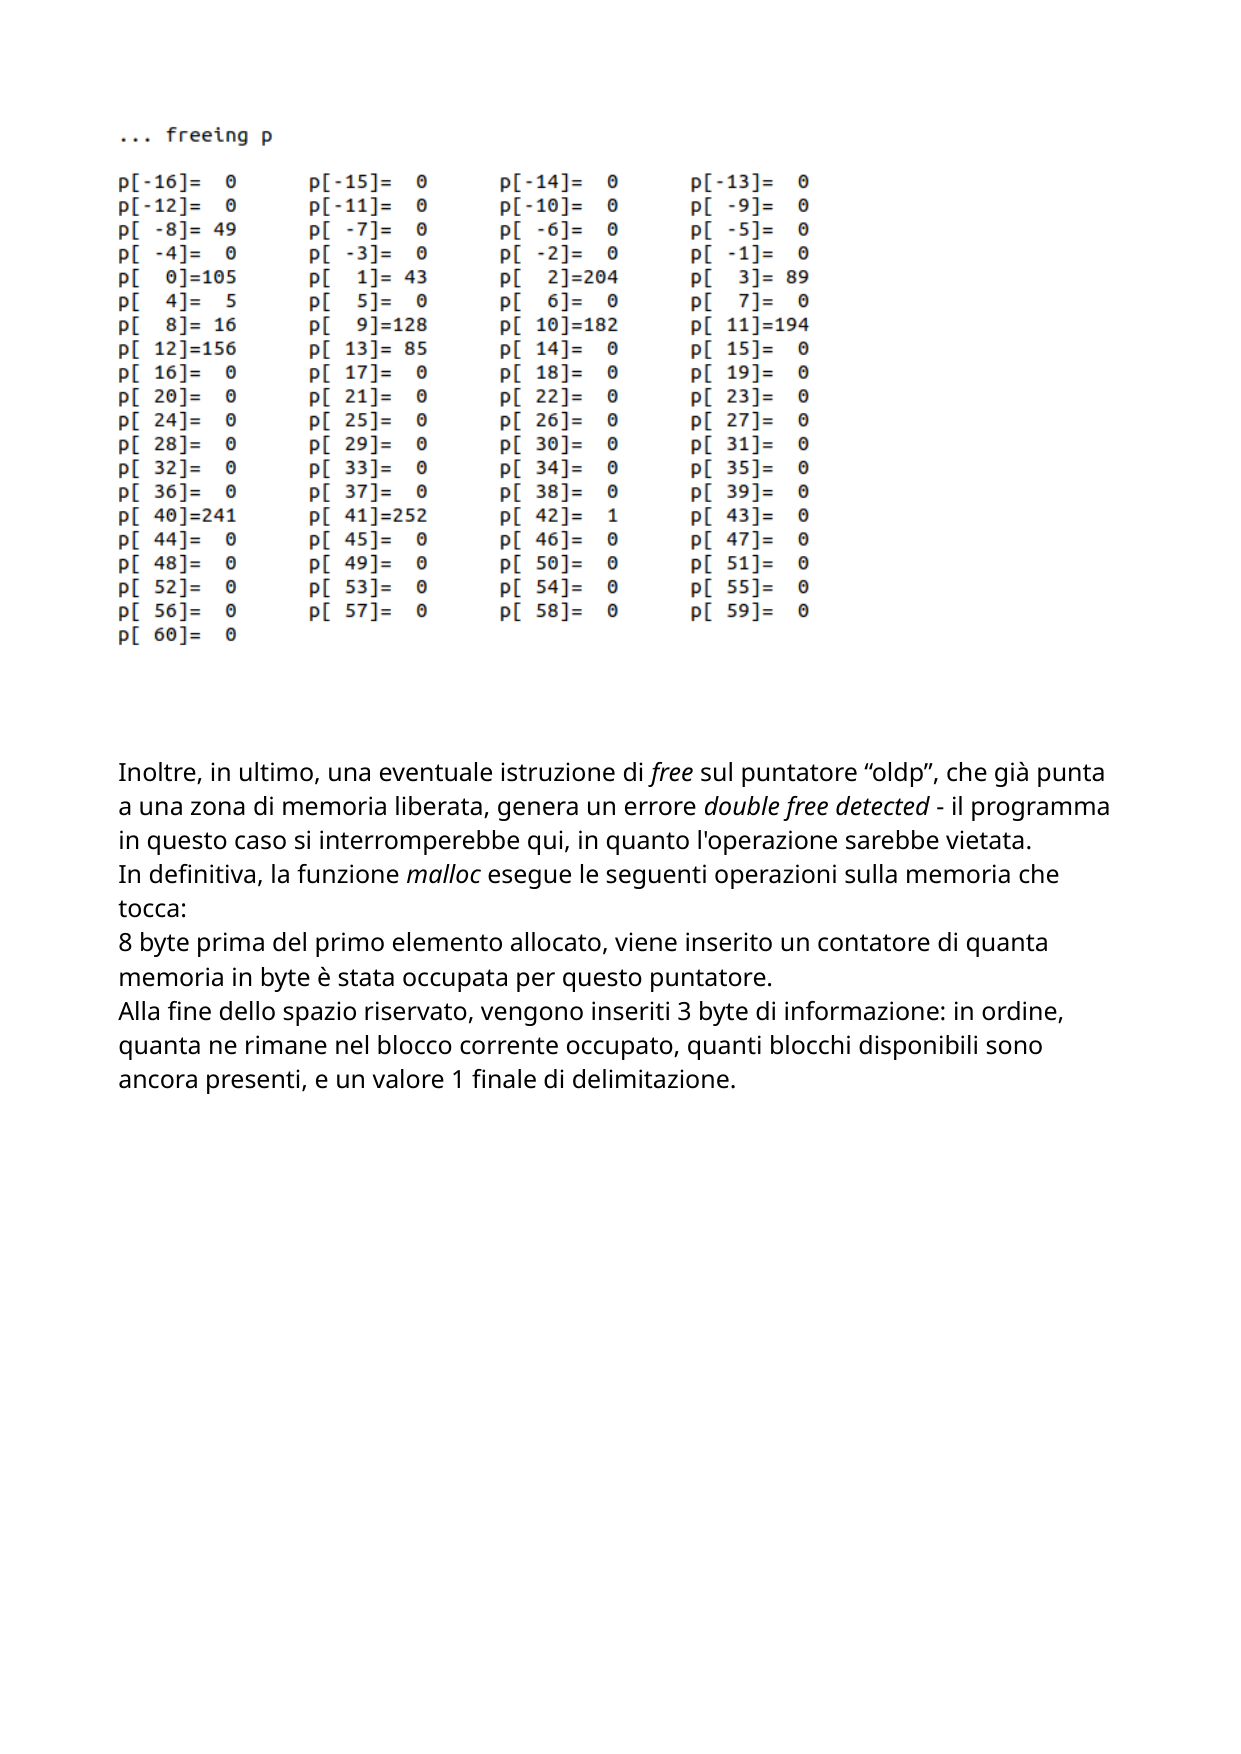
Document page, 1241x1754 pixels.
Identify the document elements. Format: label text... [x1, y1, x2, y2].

text In definitiva, la funzione malloc esegue le seguenti operazioni sulla memoria che tocca: [118, 857, 1122, 925]
text Alla fine dello spazio riservato, vengono inseriti 3 byte di informazione: in ordine, quanta ne rimane nel blocco corrente occupato, quanti blocchi disponibili sono ancora presenti, e un valore 1 finale di delimitazione. [118, 993, 1122, 1095]
text Inoltre, in ultimo, una eventuale istruzione di free sul puntatore “oldp”, che già punta a una zona di memoria liberata, genera un errore double free detected - il programma in questo caso si interromperebbe qui, in quanto l'operazione sarebbe vietata. [118, 755, 1122, 857]
text 8 byte prima del primo elemento allocato, viene inserito un contatore di quanta memoria in byte è stata occupata per questo puntatore. [118, 925, 1122, 993]
picture [118, 118, 827, 653]
